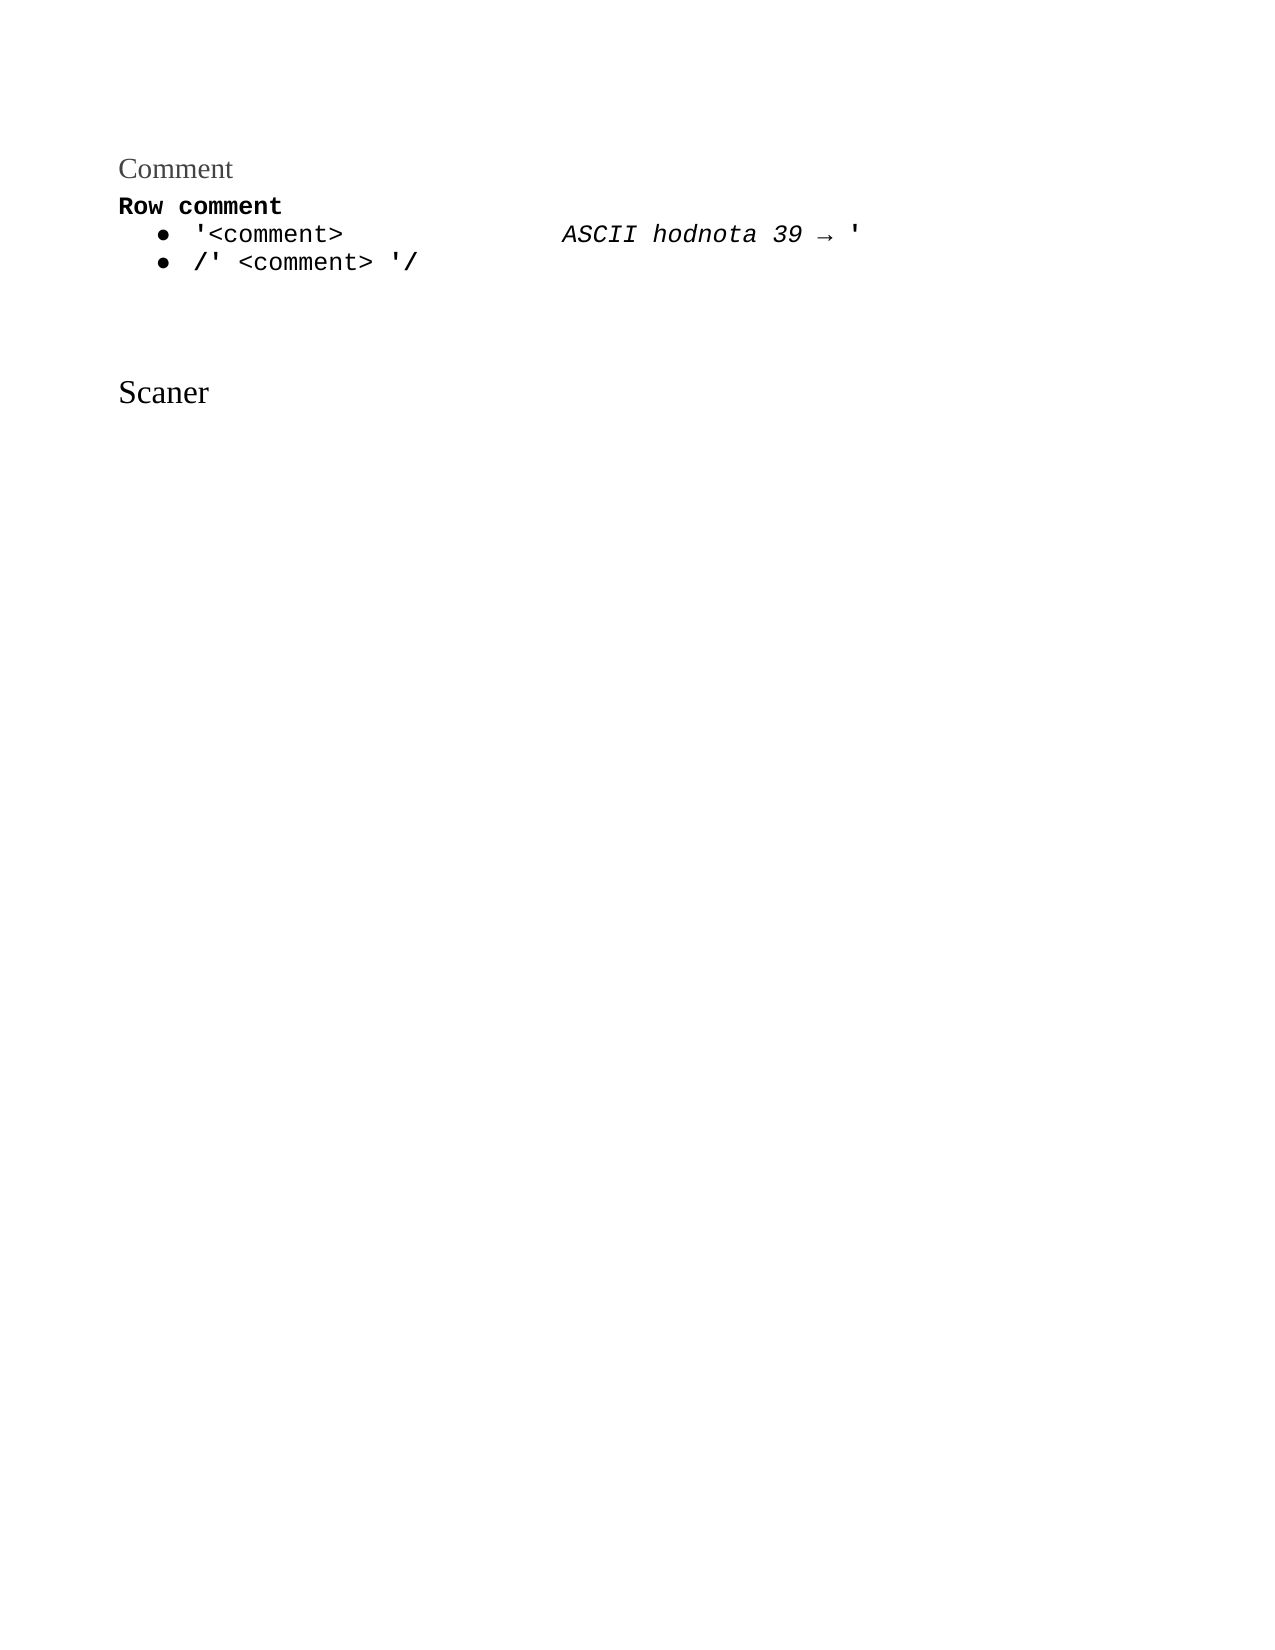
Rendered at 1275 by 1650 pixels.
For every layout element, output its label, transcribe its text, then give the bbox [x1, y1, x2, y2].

list '<comment> ASCII hodnota 39 → ' [156, 222, 1157, 250]
list /' <comment> '/ [156, 250, 1157, 278]
subtitle Scaner [118, 372, 1157, 411]
subtitle Comment [118, 151, 1157, 185]
text Row comment [118, 193, 1157, 222]
